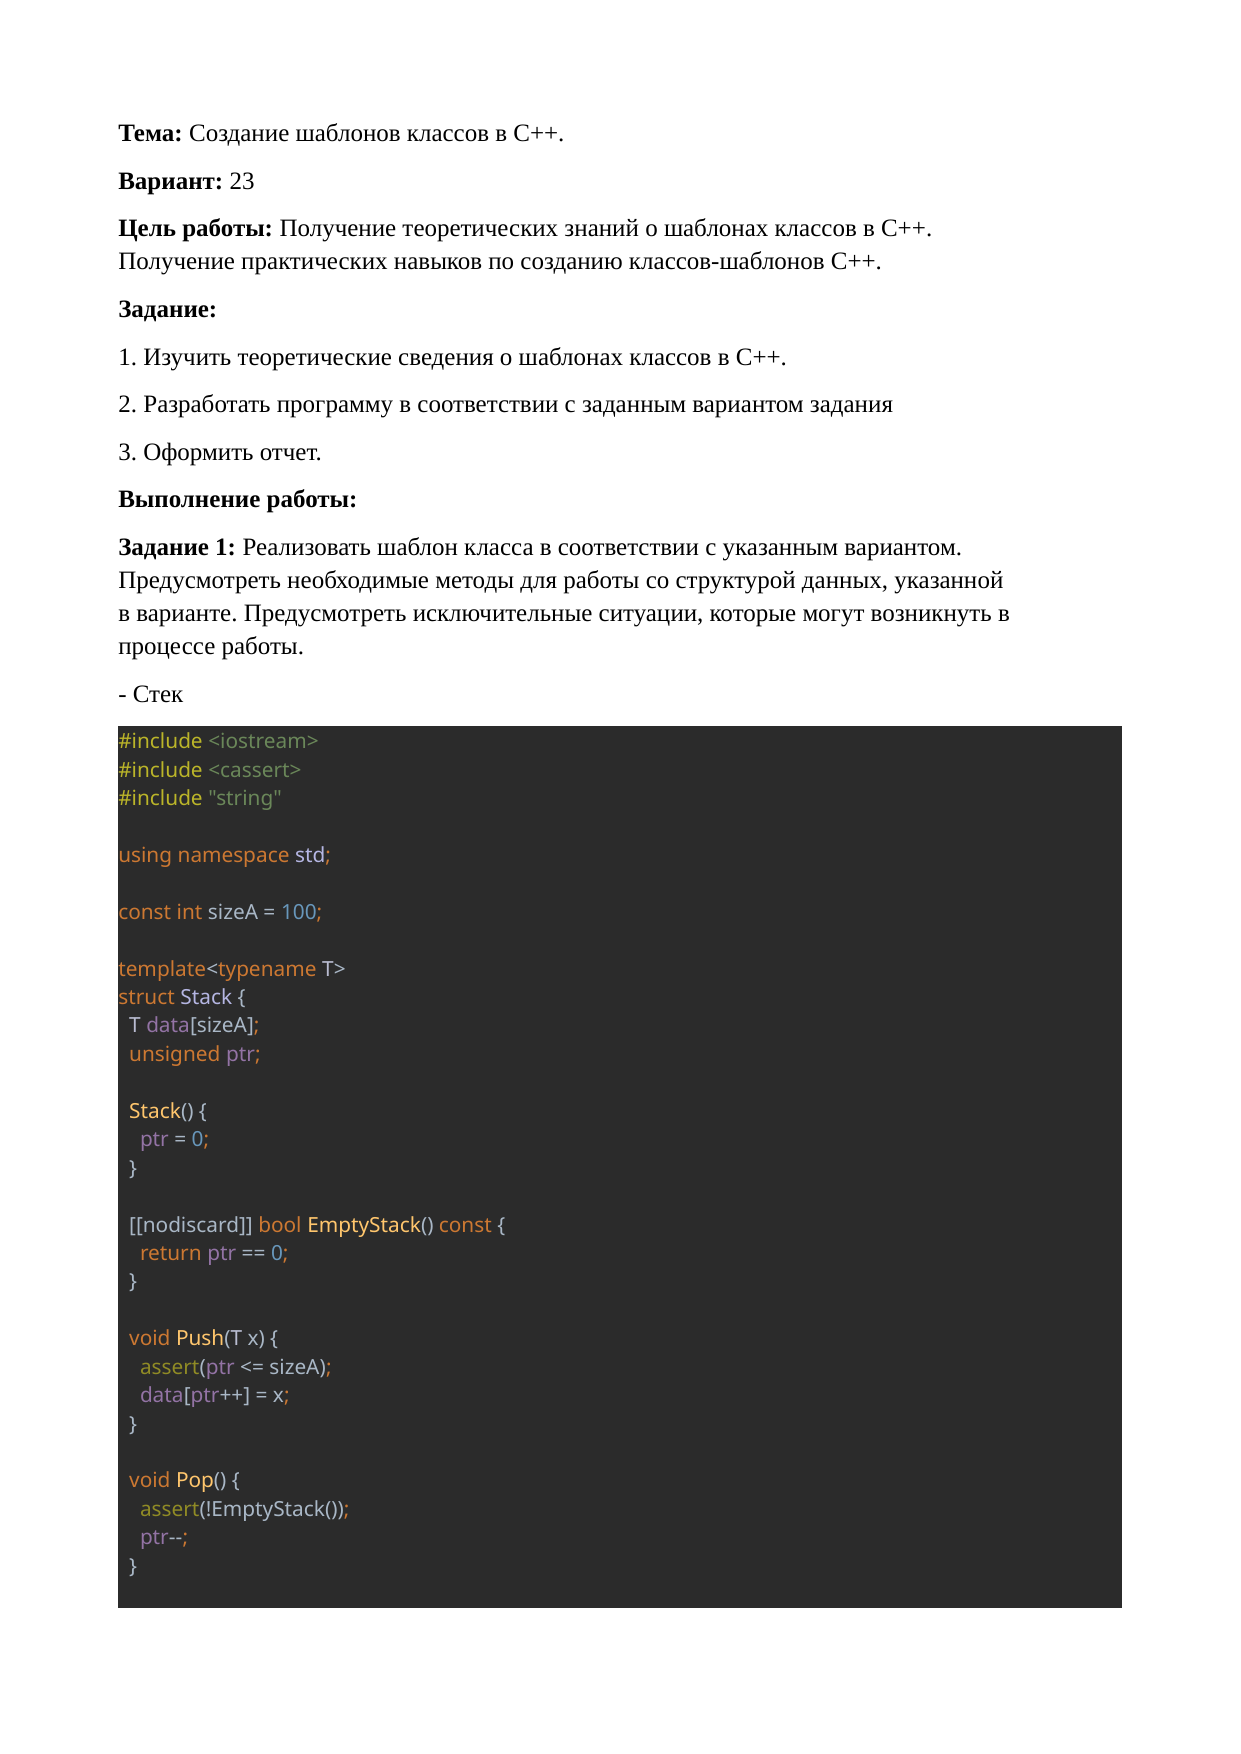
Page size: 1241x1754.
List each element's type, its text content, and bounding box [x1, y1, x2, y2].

text 3. Оформить отчет. [118, 437, 1017, 466]
text 1. Изучить теоретические сведения о шаблонах классов в С++. [118, 342, 1017, 370]
text #include <iostream> #include <cassert> #include "string" using namespace std; const int sizeA = 100; template<typename T> struct Stack { T data[sizeA]; unsigned ptr; Stack() { ptr = 0; } [[nodiscard]] bool EmptyStack() const { return ptr == 0; } void Push(T x) { assert(ptr <= sizeA); data[ptr++] = x; } void Pop() { assert(!EmptyStack()); ptr--; } [118, 726, 1122, 1608]
text Вариант: 23 [118, 166, 1017, 194]
text Цель работы: Получение теоретических знаний о шаблонах классов в С++. Получение практических навыков по созданию классов-шаблонов С++. [118, 213, 1017, 275]
text Выполнение работы: [118, 484, 1017, 513]
text Тема: Создание шаблонов классов в С++. [118, 118, 1017, 147]
text Задание: [118, 294, 1017, 323]
text - Стек [118, 679, 1017, 707]
text 2. Разработать программу в соответствии с заданным вариантом задания [118, 389, 1017, 418]
text Задание 1: Реализовать шаблон класса в соответствии с указанным вариантом. Предусмотреть необходимые методы для работы со структурой данных, указанной в варианте. Предусмотреть исключительные ситуации, которые могут возникнуть в процессе работы. [118, 532, 1017, 660]
